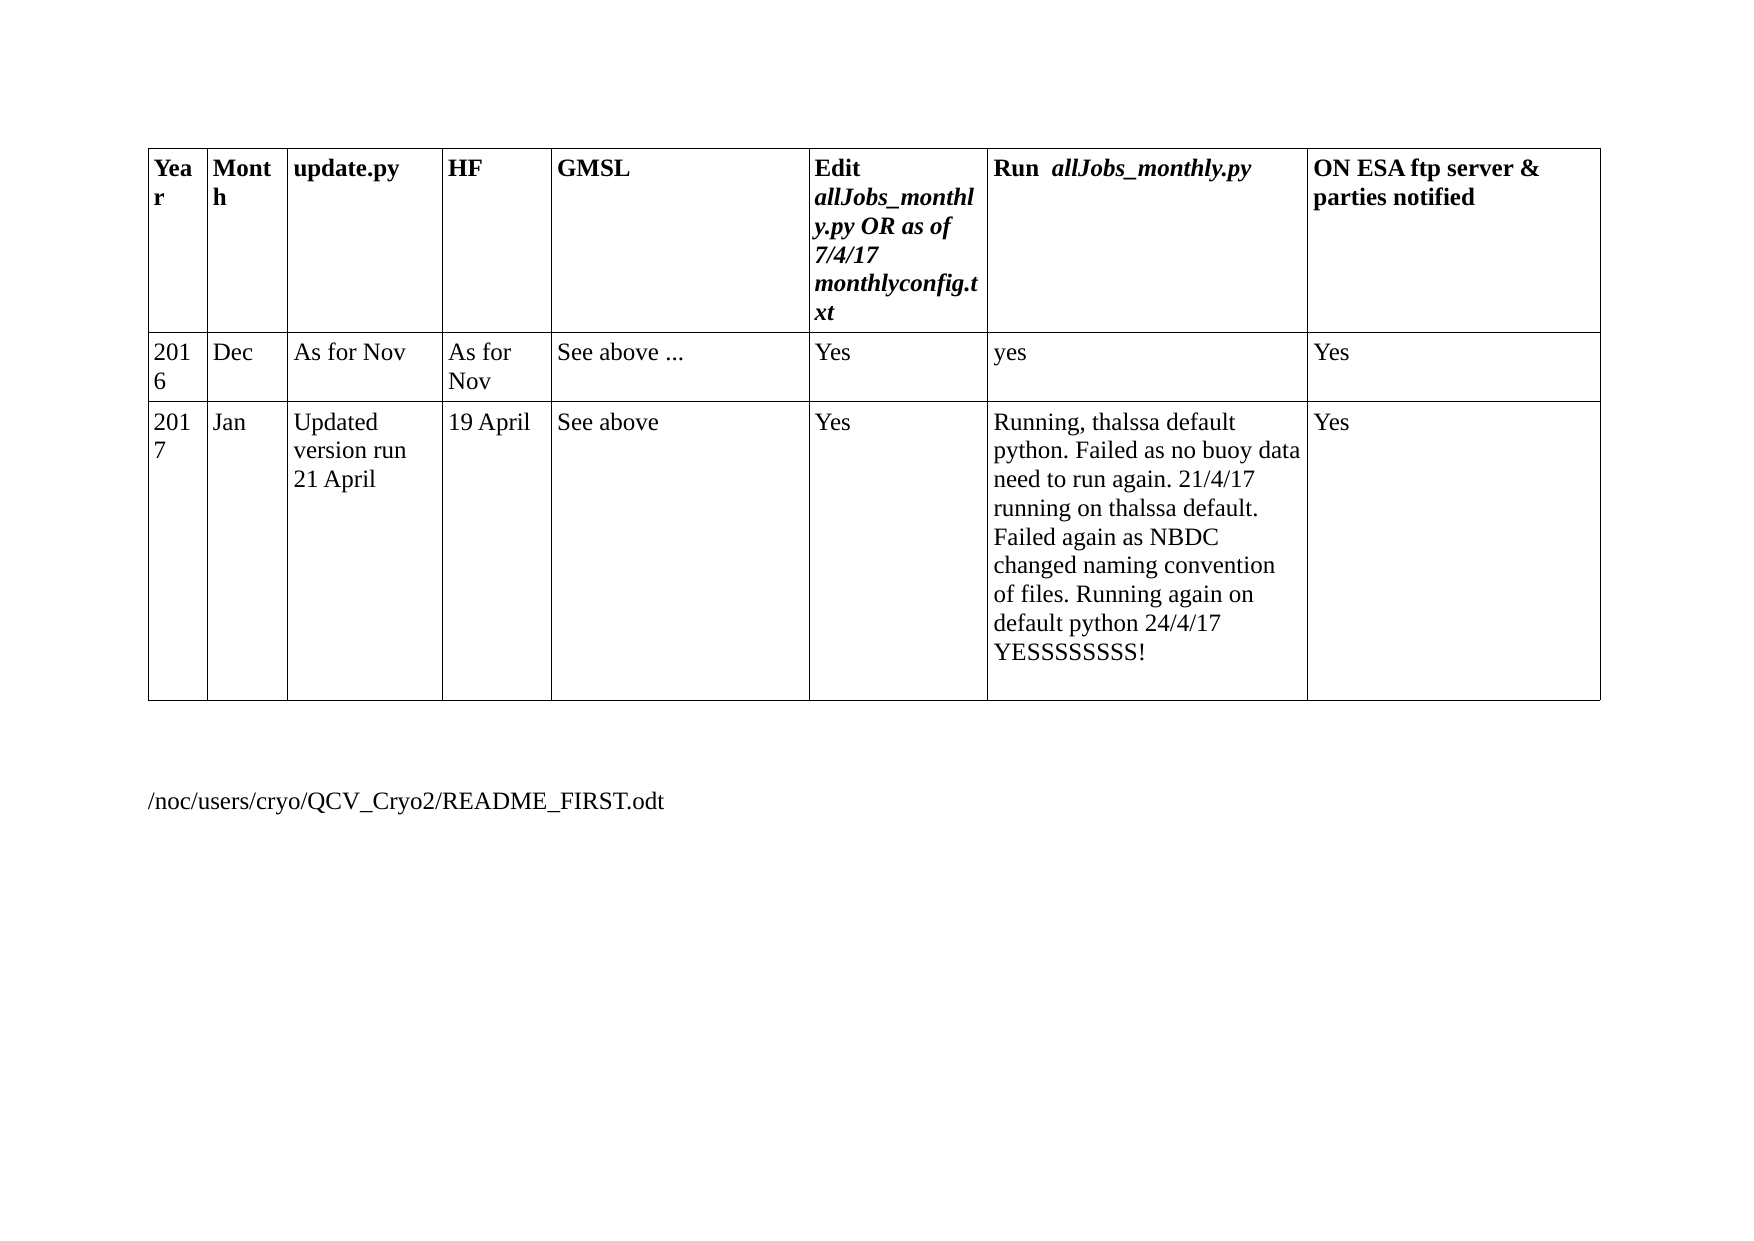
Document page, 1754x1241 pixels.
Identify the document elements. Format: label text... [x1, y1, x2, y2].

table_cell Yes [810, 402, 987, 700]
table_cell See above ... [552, 333, 809, 401]
table_cell As for Nov [443, 333, 551, 401]
table_header Month [208, 149, 287, 332]
table_cell Yes [1308, 333, 1600, 401]
table_cell Yes [810, 333, 987, 401]
table_cell Jan [208, 402, 287, 700]
table_header HF [443, 149, 551, 332]
table_cell Updated version run 21 April [288, 402, 442, 700]
table_header Edit allJobs_monthly.py OR as of 7/4/17 monthlyconfig.txt [810, 149, 987, 332]
table_cell 2016 [149, 333, 207, 401]
table_cell 19 April [443, 402, 551, 700]
table_header Run allJobs_monthly.py [988, 149, 1307, 332]
table_header ON ESA ftp server & parties notified [1308, 149, 1600, 332]
table_cell yes [988, 333, 1307, 401]
text /noc/users/cryo/QCV_Cryo2/README_FIRST.odt [148, 786, 1606, 815]
table_cell Yes [1308, 402, 1600, 700]
table_cell Running, thalssa default python. Failed as no buoy data need to run again. 21/4/17 running on thalssa default. Failed again as NBDC changed naming convention of files. Running again on default python 24/4/17 YESSSSSSSS! [988, 402, 1307, 700]
table_cell 2017 [149, 402, 207, 700]
table_cell As for Nov [288, 333, 442, 401]
table_header Year [149, 149, 207, 332]
table_cell Dec [208, 333, 287, 401]
table_header GMSL [552, 149, 809, 332]
table_cell See above [552, 402, 809, 700]
table_header update.py [288, 149, 442, 332]
